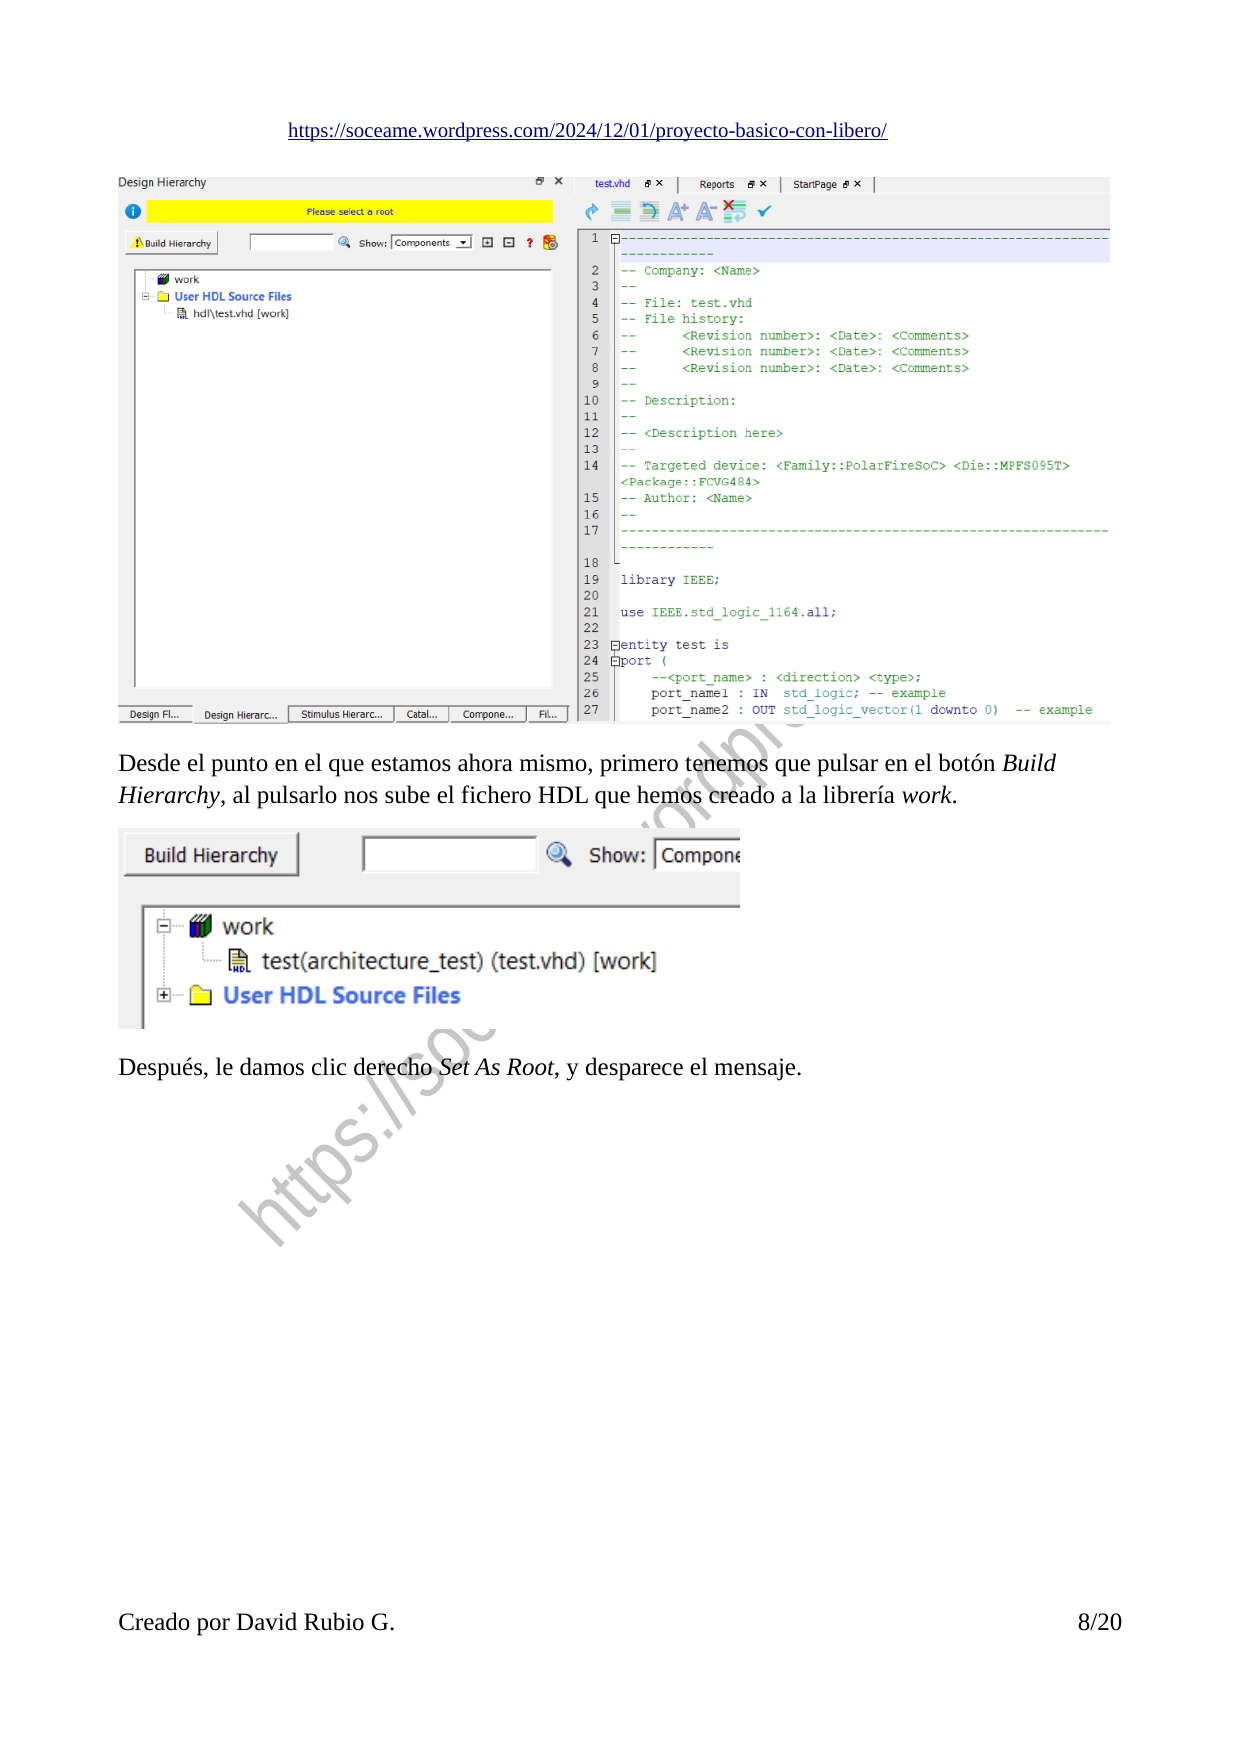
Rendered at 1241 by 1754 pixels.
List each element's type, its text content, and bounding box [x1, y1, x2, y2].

picture [118, 177, 1111, 724]
text Después, le damos clic derecho Set As Root, y desparece el mensaje. [118, 1052, 415, 1081]
text Desde el punto en el que estamos ahora mismo, primero tenemos que pulsar en el botón Build Hierarchy, al pulsarlo nos sube el fichero HDL que hemos creado a la librería work. [118, 748, 1122, 809]
text Después, le damos clic derecho Set As Root, y desparece el mensaje. [444, 1052, 1122, 1081]
picture [118, 828, 740, 1029]
